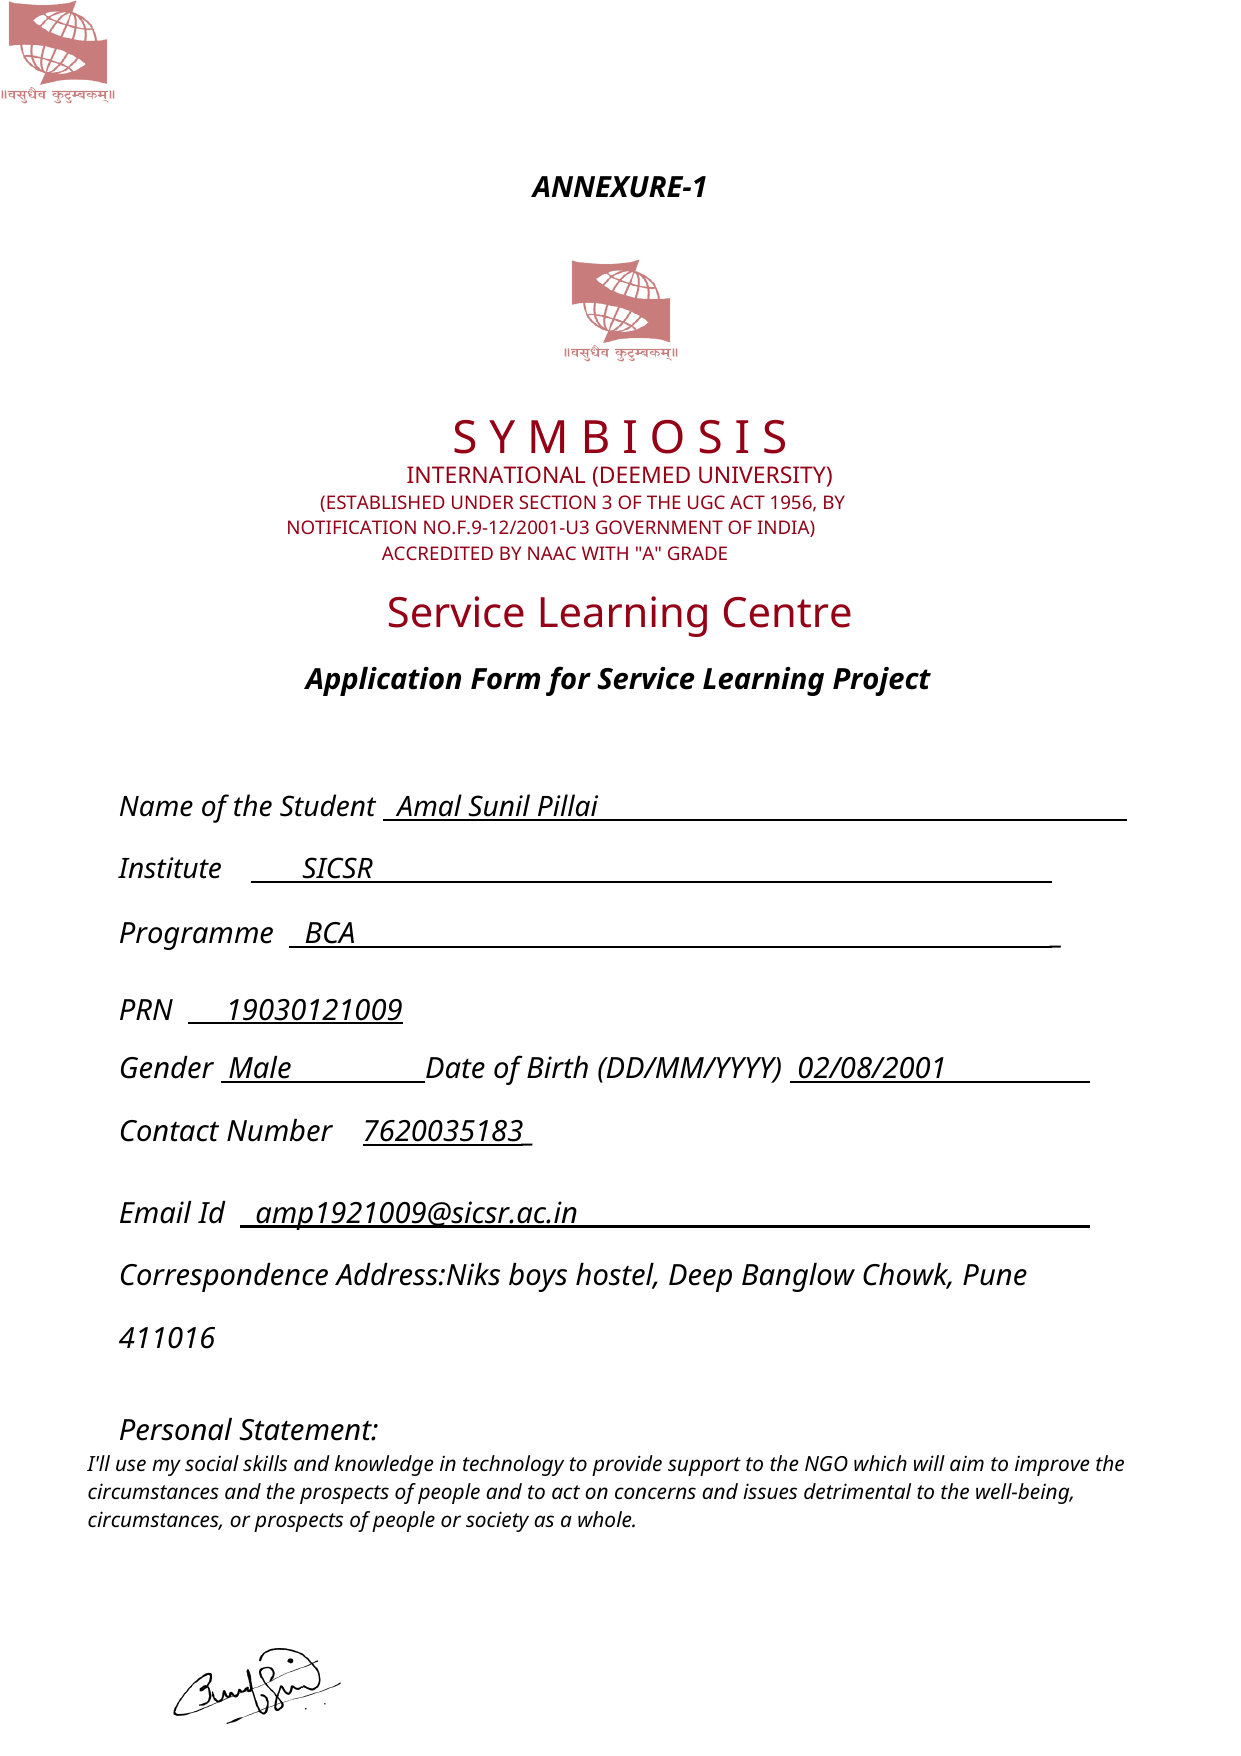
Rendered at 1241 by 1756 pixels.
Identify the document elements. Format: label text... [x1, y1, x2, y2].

text I'll use my social skills and knowledge in technology to provide support to the NGO which will aim to improve the circumstances and the prospects of people and to act on concerns and issues detrimental to the well-being, circumstances, or prospects of people or society as a whole. [87, 1449, 1165, 1534]
text Personal Statement: [119, 1409, 1165, 1449]
text S Y M B I O S I S [107, 412, 1132, 464]
text (ESTABLISHED UNDER SECTION 3 OF THE UGC ACT 1956, BY NOTIFICATION NO.F.9-12/2001-U3 GOVERNMENT OF INDIA) [286, 489, 916, 540]
picture [0, 0, 116, 105]
subtitle ANNEXURE-1 [111, 167, 1132, 206]
picture [563, 258, 679, 363]
picture [145, 1642, 367, 1733]
text Email Id amp1921009@sicsr.ac.in Correspondence Address:Niks boys hostel, Deep Banglow Chowk, Pune 411016 [119, 1192, 1091, 1357]
text PRN 19030121009 [119, 989, 1165, 1028]
text Service Learning Centre [107, 583, 1132, 639]
text Name of the Student Amal Sunil Pillai Institute SICSR Programme BCA _ [119, 786, 1130, 952]
subtitle Application Form for Service Learning Project [107, 658, 1132, 698]
text ACCREDITED BY NAAC WITH "A" GRADE [382, 540, 1165, 566]
text Gender Male Date of Birth (DD/MM/YYYY) 02/08/2001 Contact Number 7620035183_ [119, 1048, 1091, 1150]
text INTERNATIONAL (DEEMED UNIVERSITY) [107, 464, 1132, 489]
